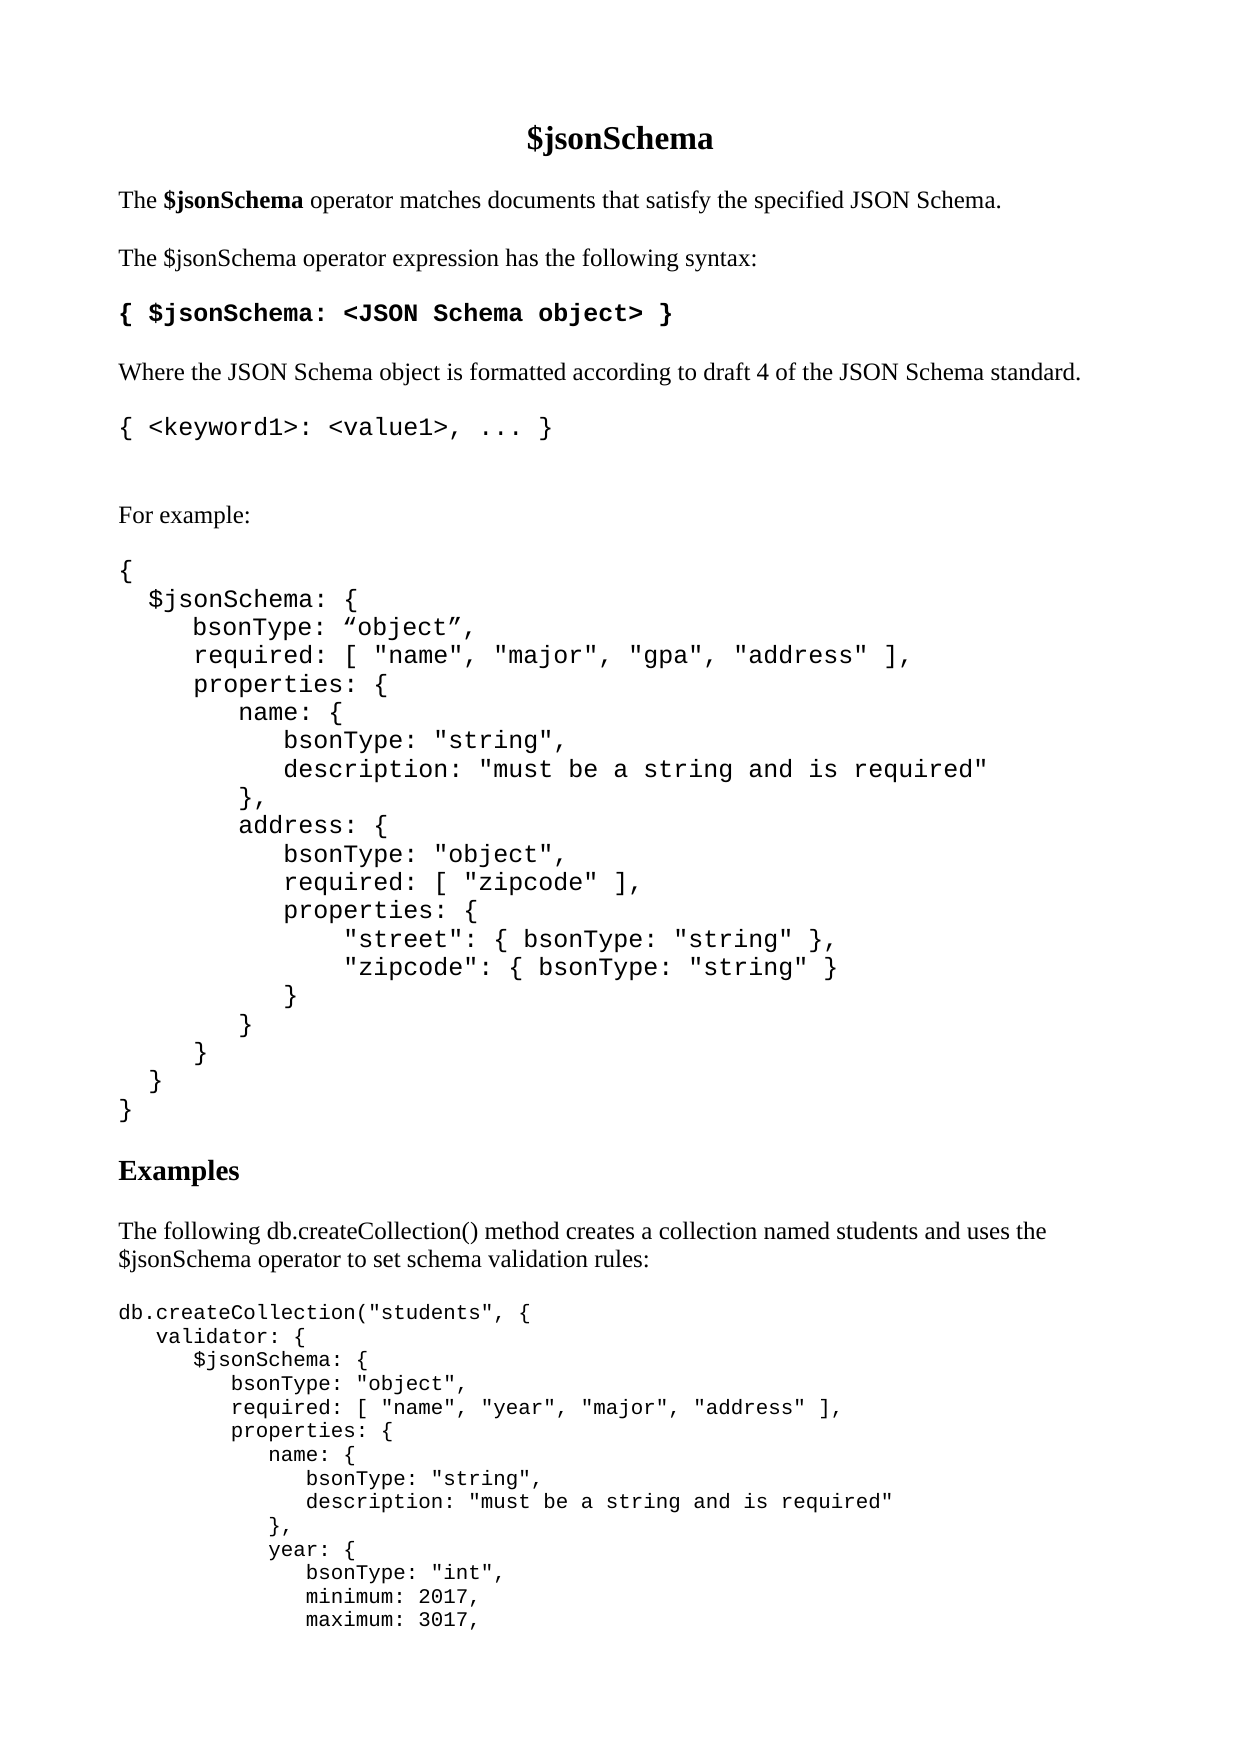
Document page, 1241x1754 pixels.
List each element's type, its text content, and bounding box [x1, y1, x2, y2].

text Examples [118, 1153, 1122, 1187]
text properties: { [118, 1420, 1122, 1444]
text The following db.createCollection() method creates a collection named students and uses the $jsonSchema operator to set schema validation rules: [118, 1216, 1122, 1273]
text { [118, 558, 1122, 586]
text description: "must be a string and is required" [118, 756, 1122, 785]
text minimum: 2017, [118, 1586, 1122, 1609]
text } [118, 1011, 1122, 1040]
text }, [118, 1515, 1122, 1538]
text } [118, 1096, 1122, 1125]
text year: { [118, 1538, 1122, 1562]
text validator: { [118, 1326, 1122, 1349]
text $jsonSchema [118, 118, 1122, 156]
text } [118, 1040, 1122, 1068]
text Where the JSON Schema object is formatted according to draft 4 of the JSON Schema standard. [118, 357, 1122, 386]
text bsonType: “object”, [118, 615, 1122, 643]
text } [118, 983, 1122, 1011]
text db.createCollection("students", { [118, 1302, 1122, 1326]
text $jsonSchema: { [118, 586, 1122, 615]
text bsonType: "string", [118, 728, 1122, 756]
text The $jsonSchema operator expression has the following syntax: [118, 243, 1122, 271]
text "street": { bsonType: "string" }, [118, 926, 1122, 955]
text name: { [118, 1444, 1122, 1468]
text For example: [118, 501, 1122, 529]
text "zipcode": { bsonType: "string" } [118, 955, 1122, 983]
text description: "must be a string and is required" [118, 1491, 1122, 1515]
text $jsonSchema: { [118, 1349, 1122, 1373]
text { <keyword1>: <value1>, ... } [118, 415, 1122, 443]
text properties: { [118, 898, 1122, 926]
text bsonType: "object", [118, 841, 1122, 870]
text properties: { [118, 671, 1122, 700]
text bsonType: "string", [118, 1468, 1122, 1491]
text The $jsonSchema operator matches documents that satisfy the specified JSON Schema. [118, 185, 1122, 214]
text required: [ "zipcode" ], [118, 870, 1122, 898]
text required: [ "name", "major", "gpa", "address" ], [118, 643, 1122, 671]
text required: [ "name", "year", "major", "address" ], [118, 1397, 1122, 1420]
text bsonType: "object", [118, 1373, 1122, 1397]
text name: { [118, 700, 1122, 728]
text { $jsonSchema: <JSON Schema object> } [118, 300, 1122, 328]
text maximum: 3017, [118, 1609, 1122, 1633]
text } [118, 1068, 1122, 1096]
text address: { [118, 813, 1122, 841]
text bsonType: "int", [118, 1562, 1122, 1586]
text }, [118, 785, 1122, 813]
